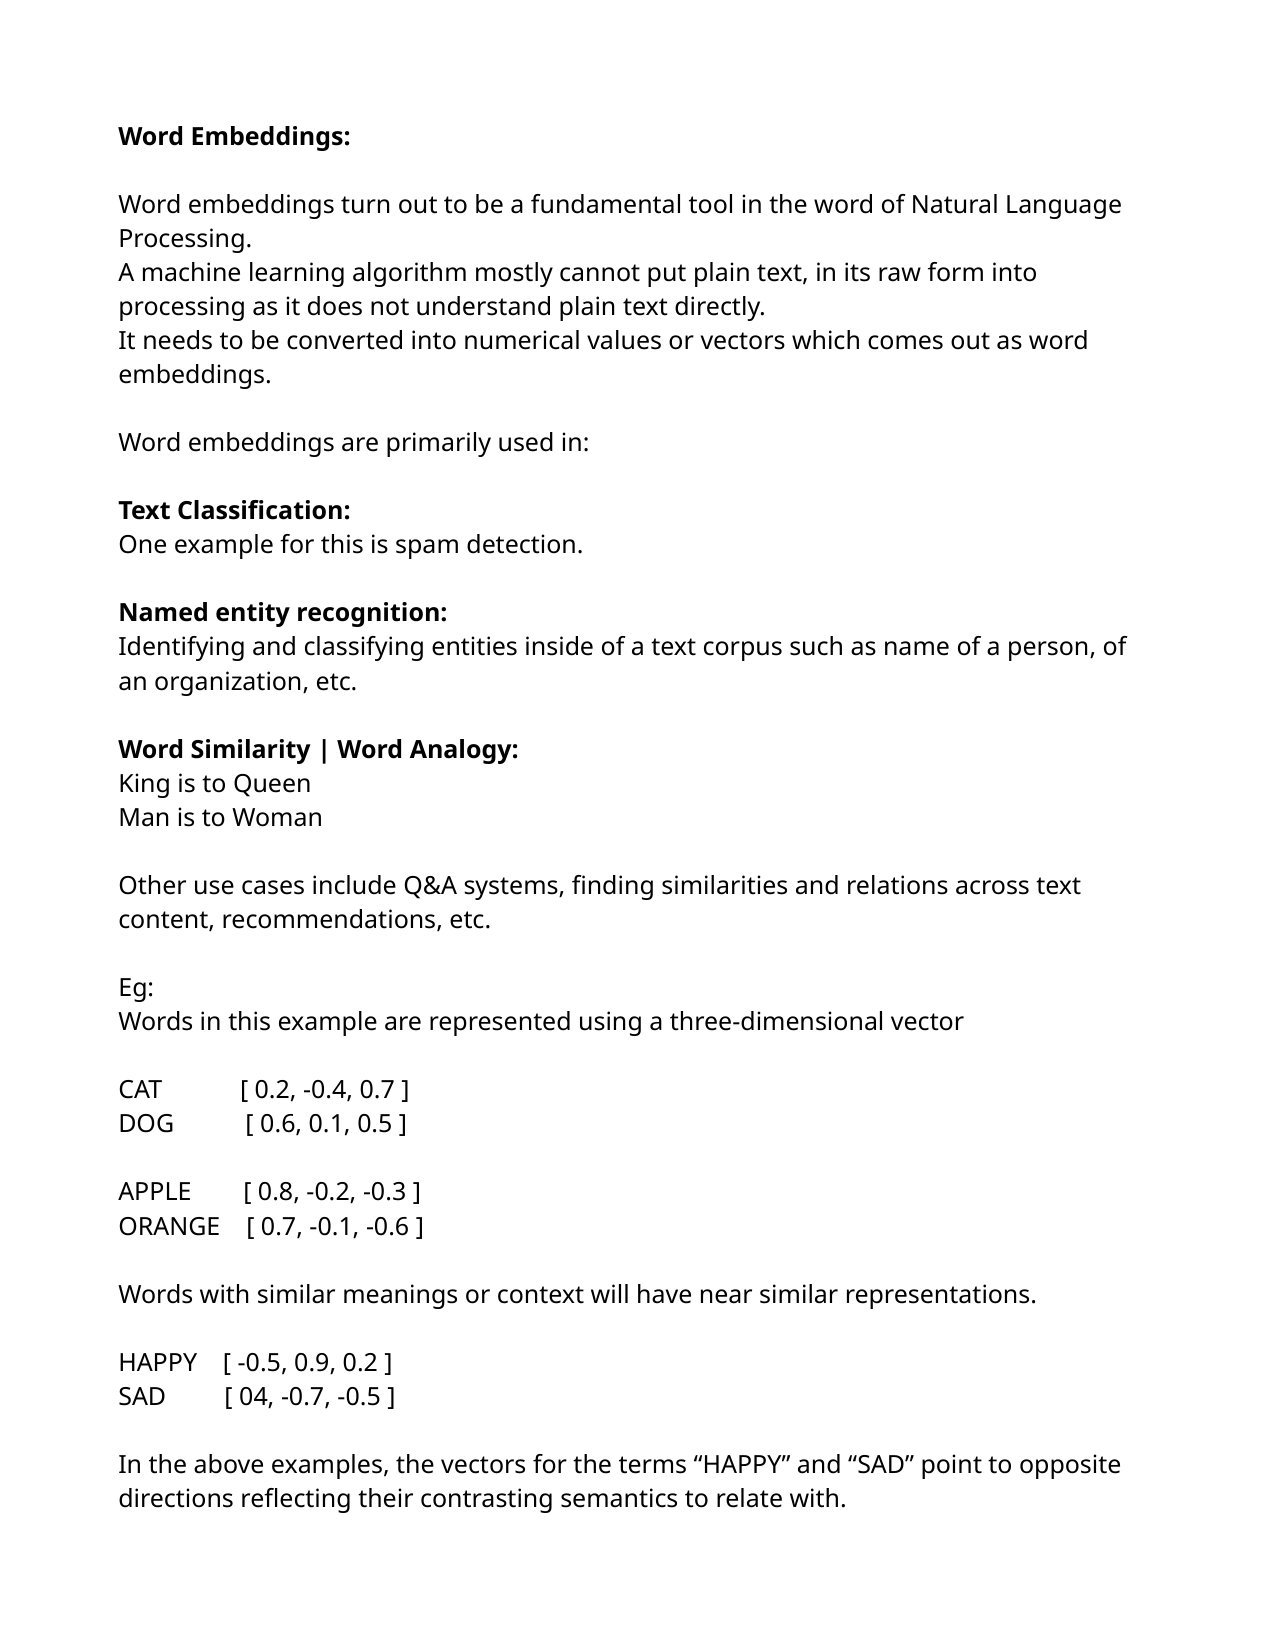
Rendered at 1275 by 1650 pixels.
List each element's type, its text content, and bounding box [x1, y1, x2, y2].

text Text Classification: [118, 493, 1157, 527]
text Word Similarity | Word Analogy: [118, 731, 1157, 765]
text A machine learning algorithm mostly cannot put plain text, in its raw form into processing as it does not understand plain text directly. [118, 254, 1157, 322]
text Words with similar meanings or context will have near similar representations. [118, 1276, 1157, 1310]
text SAD [ 04, -0.7, -0.5 ] [118, 1378, 1157, 1412]
text King is to Queen [118, 765, 1157, 799]
text In the above examples, the vectors for the terms “HAPPY” and “SAD” point to opposite directions reflecting their contrasting semantics to relate with. [118, 1447, 1157, 1515]
text Words in this example are represented using a three-dimensional vector [118, 1004, 1157, 1038]
text It needs to be converted into numerical values or vectors which comes out as word embeddings. [118, 322, 1157, 391]
text Identifying and classifying entities inside of a text corpus such as name of a person, of an organization, etc. [118, 629, 1157, 697]
text Other use cases include Q&A systems, finding similarities and relations across text content, recommendations, etc. [118, 867, 1157, 936]
text CAT [ 0.2, -0.4, 0.7 ] [118, 1072, 1157, 1106]
text Word embeddings turn out to be a fundamental tool in the word of Natural Language Processing. [118, 186, 1157, 254]
text Eg: [118, 970, 1157, 1004]
text APPLE [ 0.8, -0.2, -0.3 ] [118, 1174, 1157, 1208]
text One example for this is spam detection. [118, 527, 1157, 561]
text HAPPY [ -0.5, 0.9, 0.2 ] [118, 1344, 1157, 1378]
text Man is to Woman [118, 799, 1157, 833]
text Word Embeddings: [118, 118, 1157, 152]
text ORANGE [ 0.7, -0.1, -0.6 ] [118, 1208, 1157, 1242]
text DOG [ 0.6, 0.1, 0.5 ] [118, 1106, 1157, 1140]
text Word embeddings are primarily used in: [118, 425, 1157, 459]
text Named entity recognition: [118, 595, 1157, 629]
